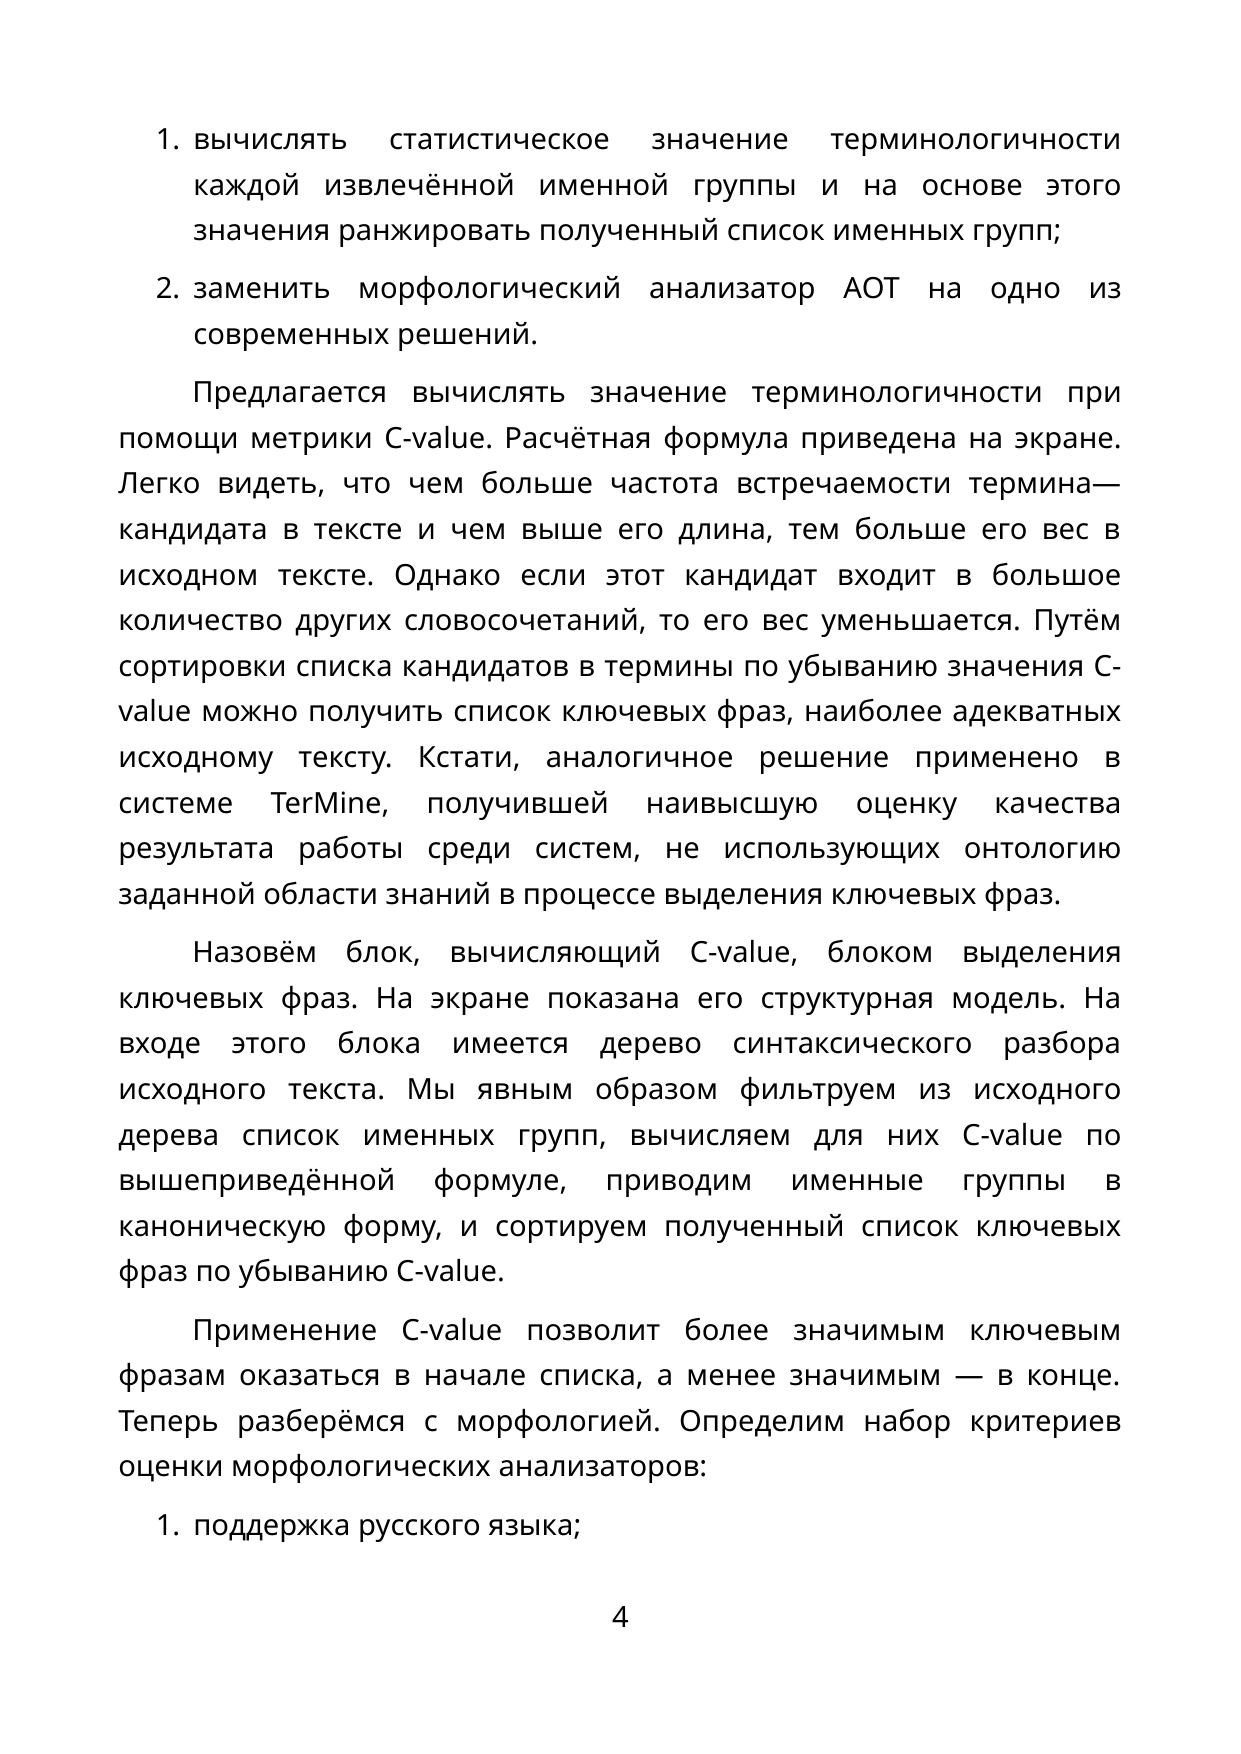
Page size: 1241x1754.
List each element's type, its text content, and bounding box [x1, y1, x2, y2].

text Назовём блок, вычисляющий C-value, блоком выделения ключевых фраз. На экране показана его структурная модель. На входе этого блока имеется дерево синтаксического разбора исходного текста. Мы явным образом фильтруем из исходного дерева список именных групп, вычисляем для них C-value по вышеприведённой формуле, приводим именные группы в каноническую форму, и сортируем полученный список ключевых фраз по убыванию C-value. [118, 931, 1122, 1290]
text Предлагается вычислять значение терминологичности при помощи метрики C-value. Расчётная формула приведена на экране. Легко видеть, что чем больше частота встречаемости термина—кандидата в тексте и чем выше его длина, тем больше его вес в исходном тексте. Однако если этот кандидат входит в большое количество других словосочетаний, то его вес уменьшается. Путём сортировки списка кандидатов в термины по убыванию значения C-value можно получить список ключевых фраз, наиболее адекватных исходному тексту. Кстати, аналогичное решение применено в системе TerMine, получившей наивысшую оценку качества результата работы среди систем, не использующих онтологию заданной области знаний в процессе выделения ключевых фраз. [118, 371, 1122, 913]
list вычислять статистическое значение терминологичности каждой извлечённой именной группы и на основе этого значения ранжировать полученный список именных групп; [156, 118, 1122, 249]
list заменить морфологический анализатор АОТ на одно из современных решений. [156, 267, 1122, 353]
text Применение C-value позволит более значимым ключевым фразам оказаться в начале списка, а менее значимым — в конце. Теперь разберёмся с морфологией. Определим набор критериев оценки морфологических анализаторов: [118, 1309, 1122, 1485]
list поддержка русского языка; [156, 1504, 1122, 1543]
